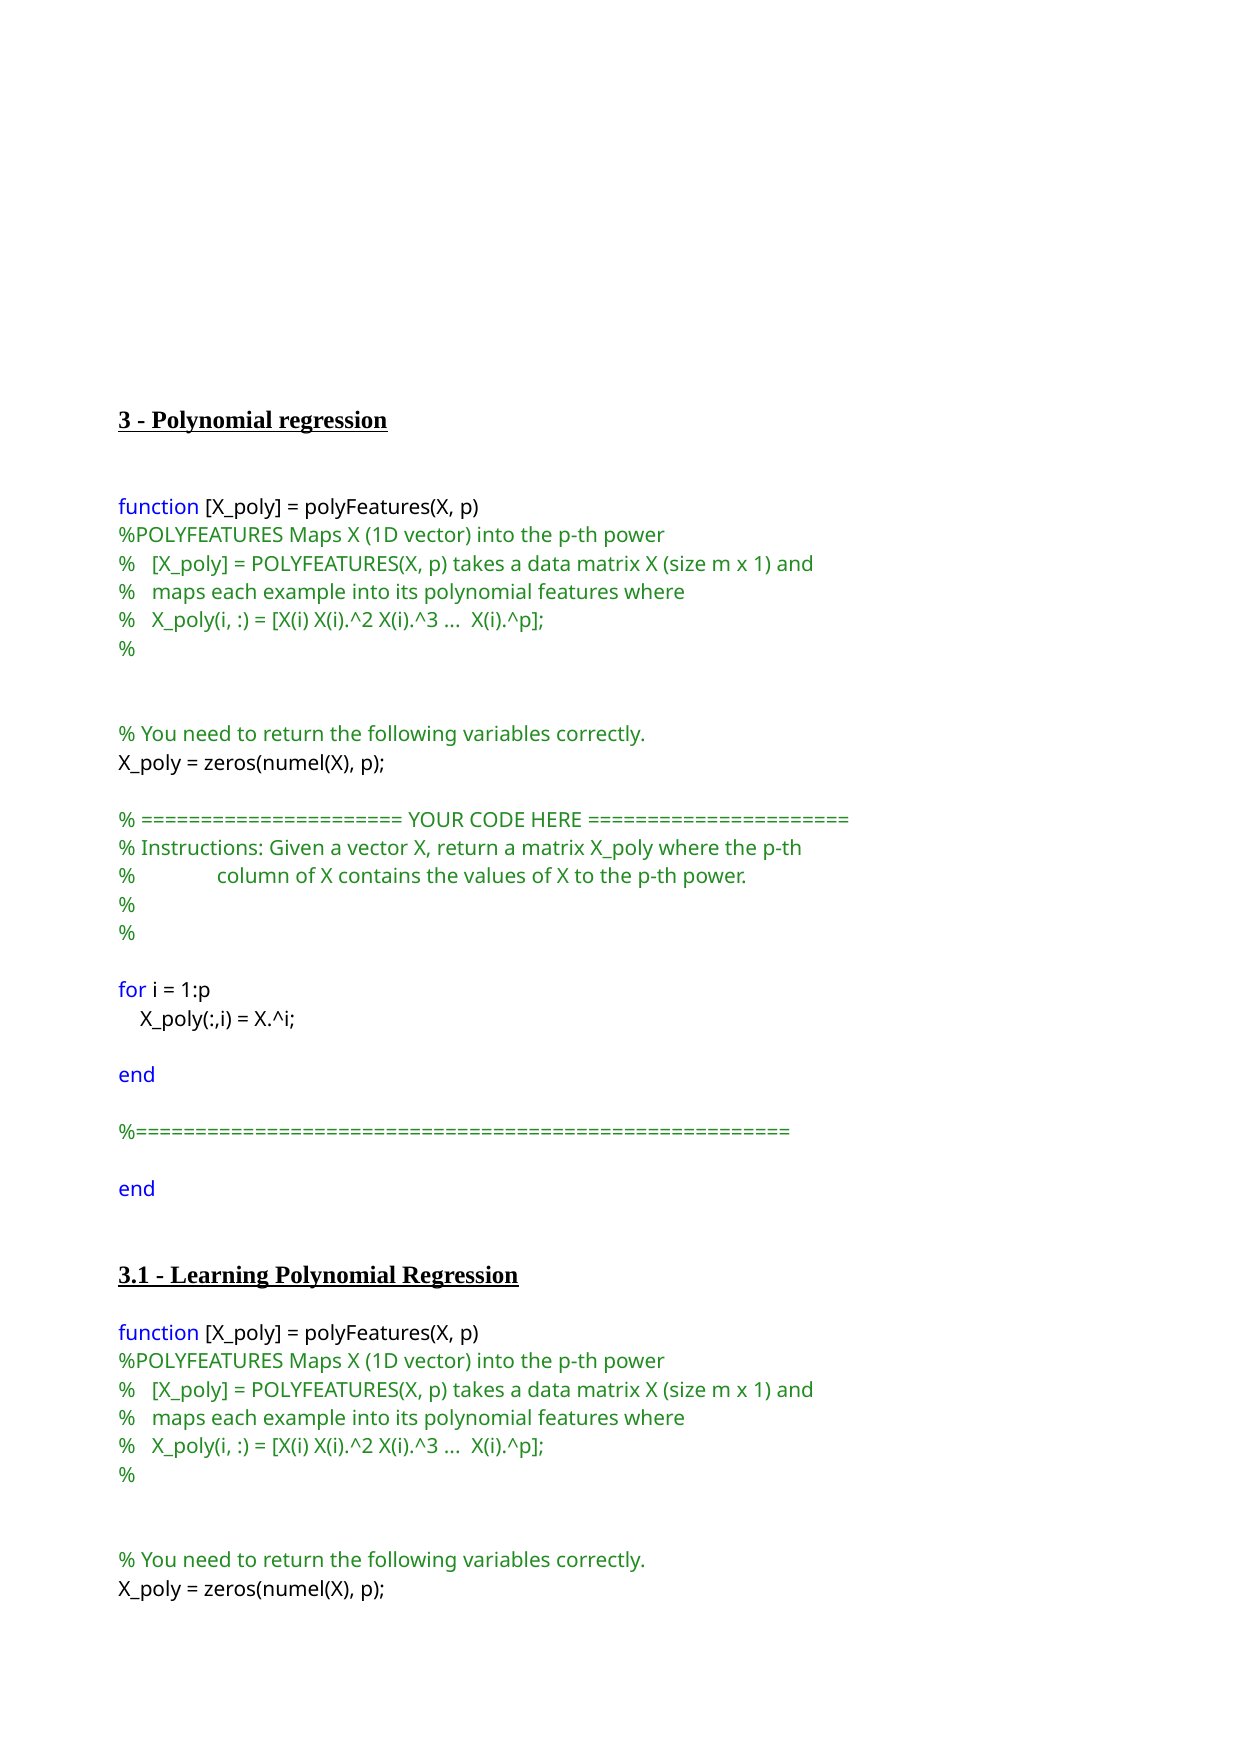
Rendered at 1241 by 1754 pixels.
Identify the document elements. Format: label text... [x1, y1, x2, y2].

text % maps each example into its polynomial features where [118, 1403, 1122, 1432]
text % column of X contains the values of X to the p-th power. [118, 862, 1122, 890]
text % X_poly(i, :) = [X(i) X(i).^2 X(i).^3 ... X(i).^p]; [118, 1432, 1122, 1460]
text % [X_poly] = POLYFEATURES(X, p) takes a data matrix X (size m x 1) and [118, 1375, 1122, 1403]
text % X_poly(i, :) = [X(i) X(i).^2 X(i).^3 ... X(i).^p]; [118, 606, 1122, 634]
text % [118, 890, 1122, 918]
text X_poly = zeros(numel(X), p); [118, 748, 1122, 776]
text X_poly = zeros(numel(X), p); [118, 1574, 1122, 1602]
text % [118, 918, 1122, 947]
text %POLYFEATURES Maps X (1D vector) into the p-th power [118, 1346, 1122, 1375]
text % [X_poly] = POLYFEATURES(X, p) takes a data matrix X (size m x 1) and [118, 549, 1122, 577]
text end [118, 1174, 1122, 1203]
text X_poly(:,i) = X.^i; [118, 1004, 1122, 1032]
text 3.1 - Learning Polynomial Regression [118, 1260, 1122, 1289]
text % You need to return the following variables correctly. [118, 719, 1122, 748]
text end [118, 1061, 1122, 1089]
text % Instructions: Given a vector X, return a matrix X_poly where the p-th [118, 833, 1122, 862]
text function [X_poly] = polyFeatures(X, p) [118, 492, 1122, 520]
text function [X_poly] = polyFeatures(X, p) [118, 1318, 1122, 1346]
text % maps each example into its polynomial features where [118, 577, 1122, 606]
text % [118, 1460, 1122, 1488]
text 3 - Polynomial regression [118, 406, 1122, 434]
text % [118, 634, 1122, 662]
text % ====================== YOUR CODE HERE ====================== [118, 805, 1122, 833]
text %======================================================= [118, 1117, 1122, 1146]
text for i = 1:p [118, 975, 1122, 1004]
text % You need to return the following variables correctly. [118, 1545, 1122, 1574]
text %POLYFEATURES Maps X (1D vector) into the p-th power [118, 520, 1122, 549]
